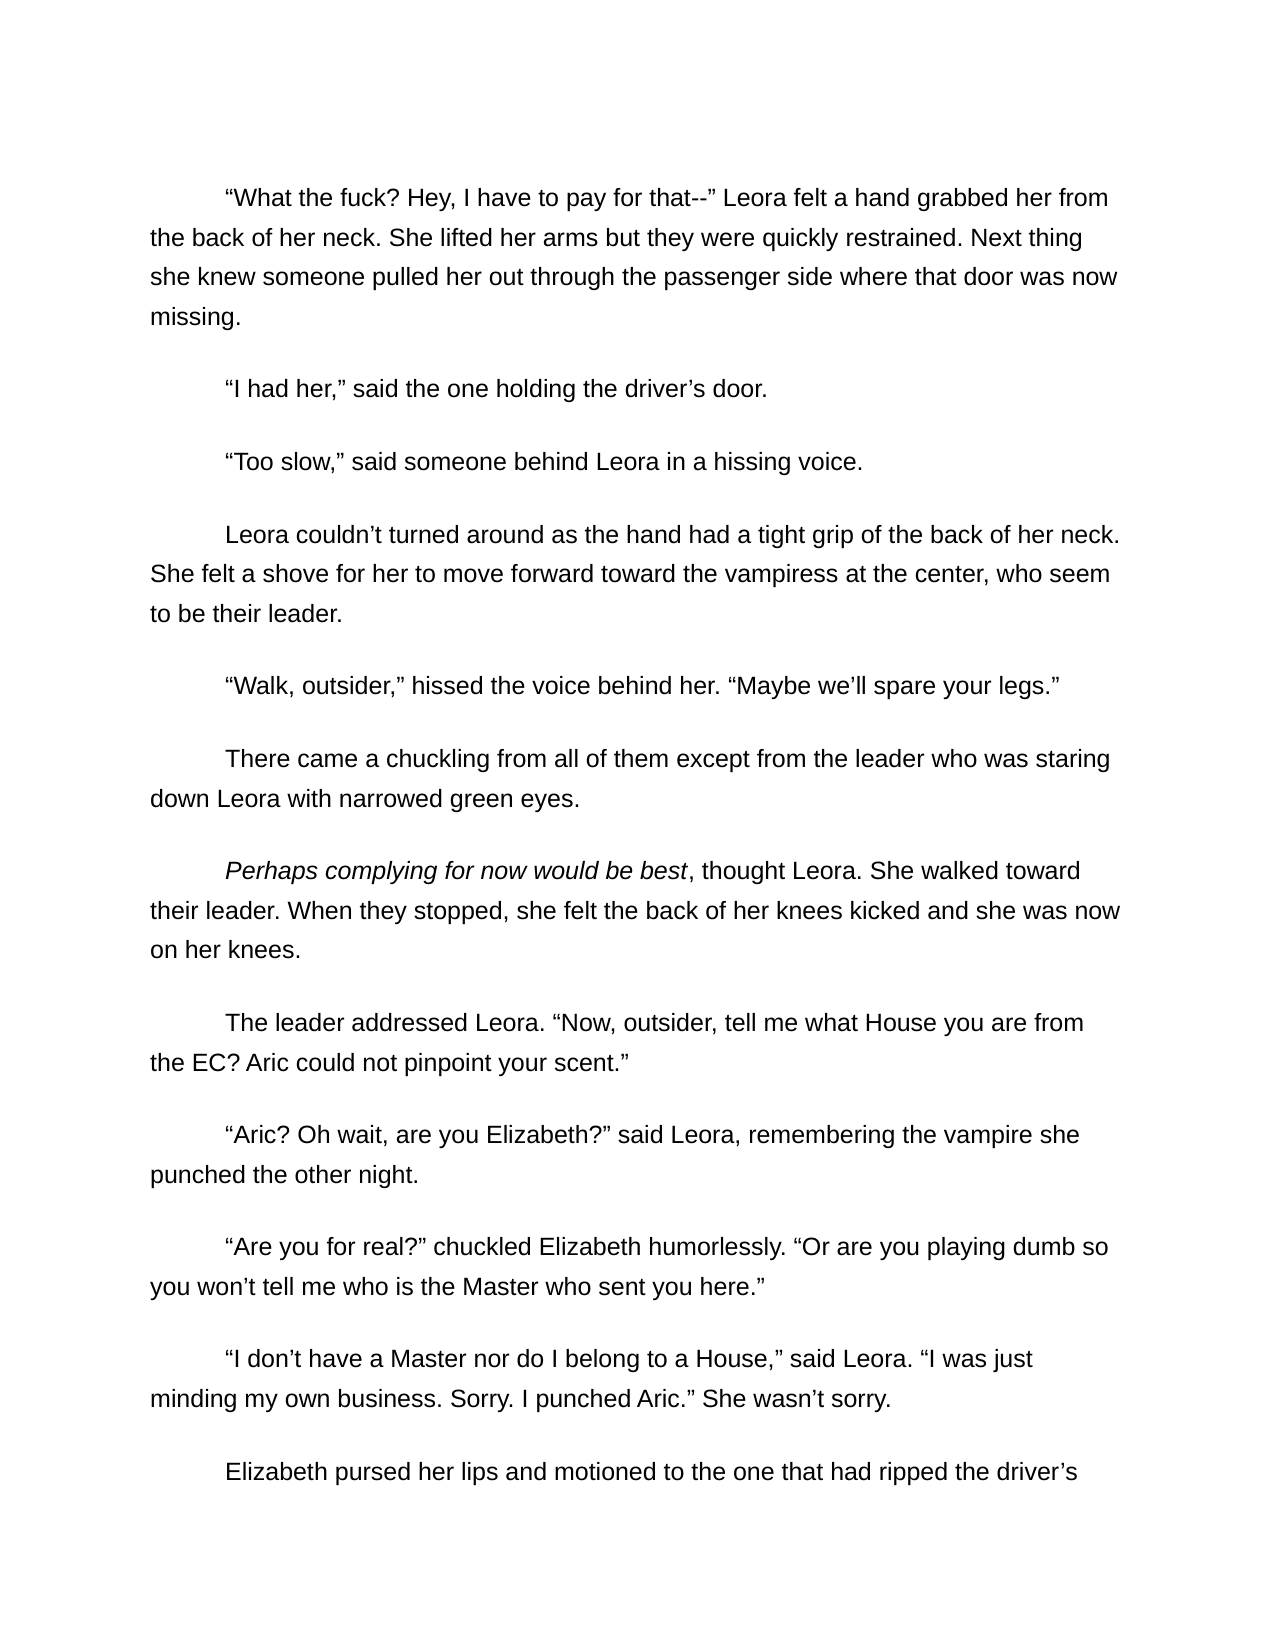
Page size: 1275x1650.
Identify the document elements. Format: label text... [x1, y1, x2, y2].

text Elizabeth pursed her lips and motioned to the one that had ripped the driver’s [150, 1457, 1125, 1485]
text Leora couldn’t turned around as the hand had a tight grip of the back of her neck. She felt a shove for her to move forward toward the vampiress at the center, who seem to be their leader. [150, 519, 1125, 627]
text “Aric? Oh wait, are you Elizabeth?” said Leora, remembering the vampire she punched the other night. [150, 1120, 1125, 1188]
text “Walk, outsider,” hissed the voice behind her. “Maybe we’ll spare your legs.” [150, 671, 1125, 700]
text “I don’t have a Master nor do I belong to a House,” said Leora. “I was just minding my own business. Sorry. I punched Aric.” She wasn’t sorry. [150, 1344, 1125, 1413]
text “Are you for real?” chuckled Elizabeth humorlessly. “Or are you playing dumb so you won’t tell me who is the Master who sent you here.” [150, 1232, 1125, 1301]
text “Too slow,” said someone behind Leora in a hissing voice. [150, 447, 1125, 476]
text Perhaps complying for now would be best, thought Leora. She walked toward their leader. When they stopped, she felt the back of her knees kicked and she was now on her knees. [150, 856, 1125, 964]
text There came a chuckling from all of them except from the leader who was staring down Leora with narrowed green eyes. [150, 744, 1125, 812]
text The leader addressed Leora. “Now, outsider, tell me what House you are from the EC? Aric could not pinpoint your scent.” [150, 1008, 1125, 1076]
text “I had her,” said the one holding the driver’s door. [150, 374, 1125, 403]
text “What the fuck? Hey, I have to pay for that--” Leora felt a hand grabbed her from the back of her neck. She lifted her arms but they were quickly restrained. Next thing she knew someone pulled her out through the passenger side where that door was now missing. [150, 183, 1125, 331]
